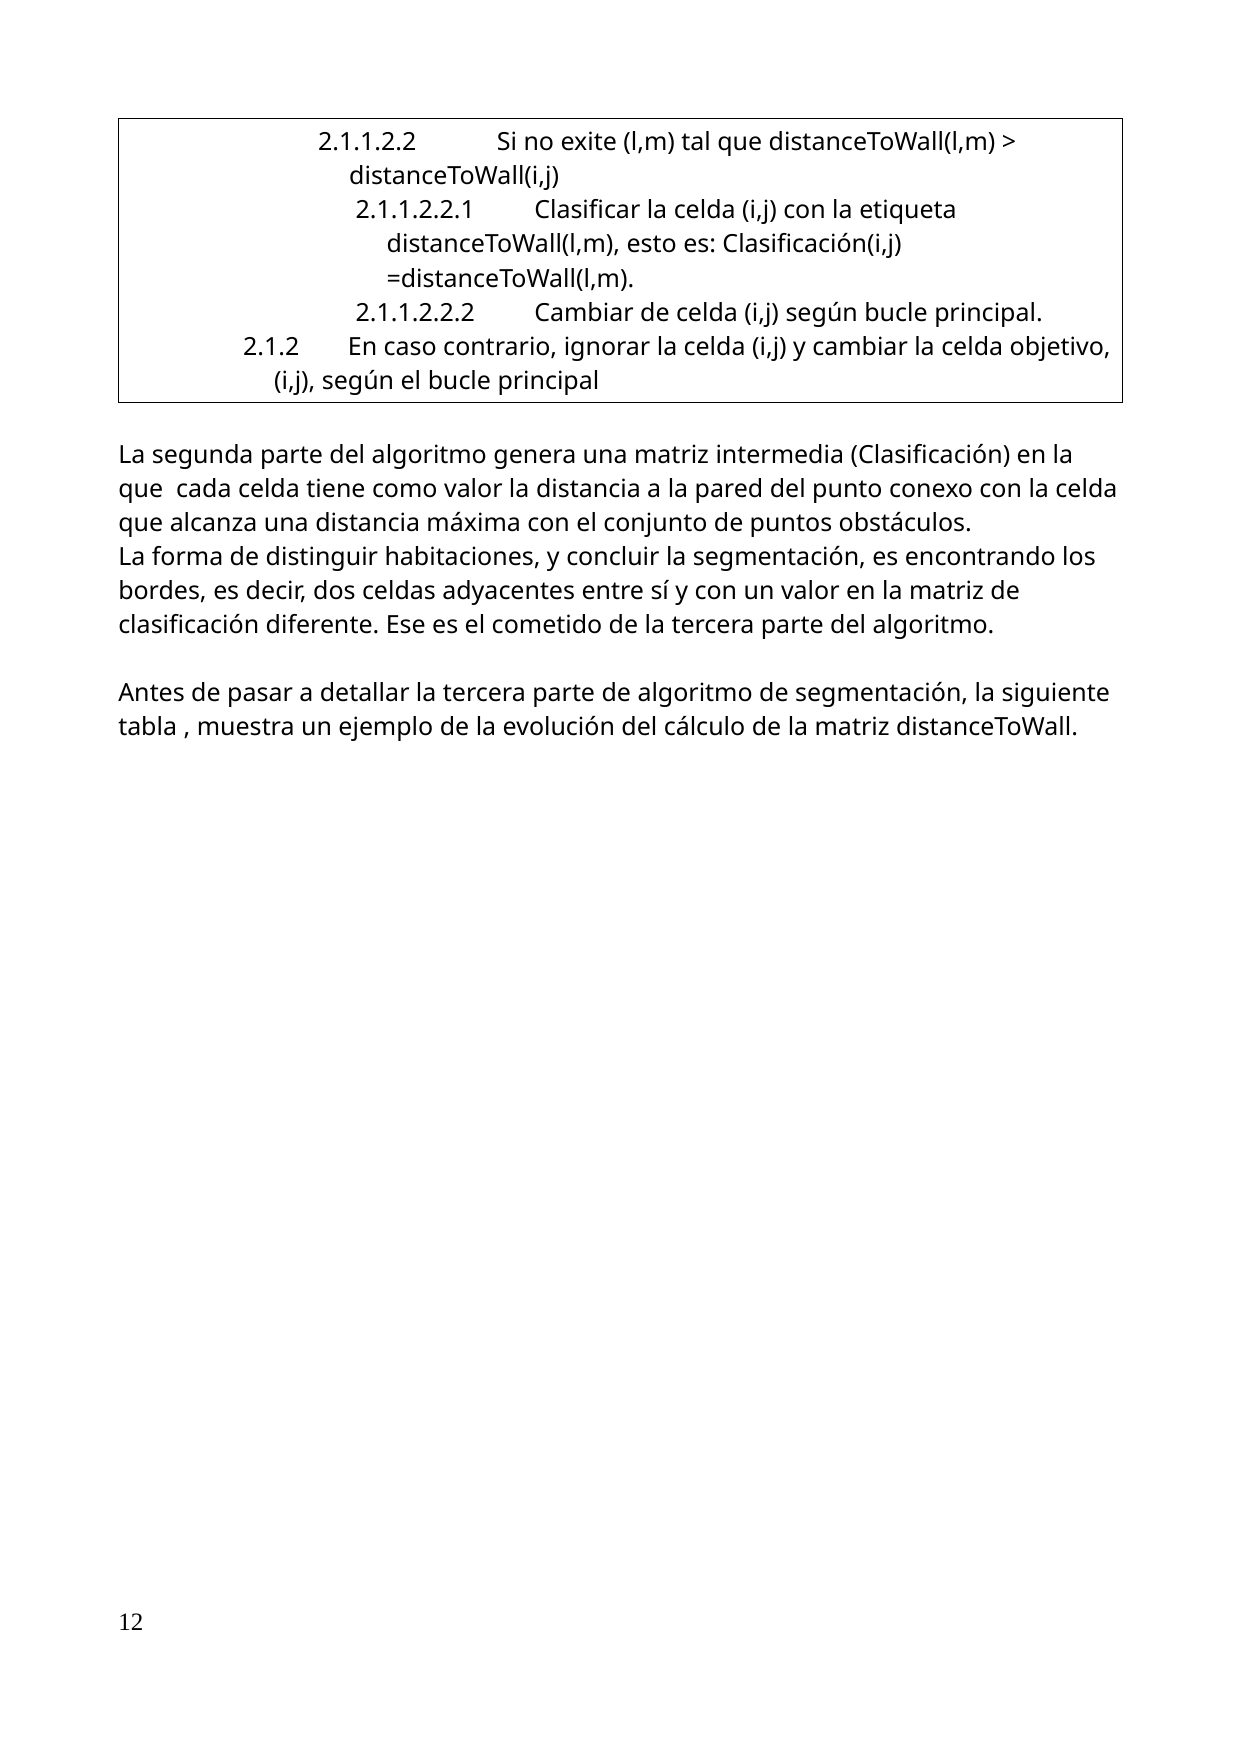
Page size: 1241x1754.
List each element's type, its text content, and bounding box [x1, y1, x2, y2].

text La segunda parte del algoritmo genera una matriz intermedia (Clasificación) en la que cada celda tiene como valor la distancia a la pared del punto conexo con la celda que alcanza una distancia máxima con el conjunto de puntos obstáculos. [118, 436, 1122, 538]
text La forma de distinguir habitaciones, y concluir la segmentación, es encontrando los bordes, es decir, dos celdas adyacentes entre sí y con un valor en la matriz de clasificación diferente. Ese es el cometido de la tercera parte del algoritmo. [118, 538, 1122, 641]
table_header Clasificación = Matriz de 0's de tamaño MxN Para cada fila → i Para cada columna → j Si la celda (i,j) no está ocupada por ningún obstáculo. Máximo = 0 Calcular el máximo local al que se puede llegar desde la celda (i,j), es decir, para cada celda pertenece a Adyacentes(i,j) (l,m) = Adyacente(i,j) tal que distanceToWall(l,m) mayor que ese mismo valor para cualquier otro adyacente de (i,j). Si no exite (l,m) tal que distanceToWall(l,m) > distanceToWall(i,j) Clasificar la celda (i,j) con la etiqueta distanceToWall(l,m), esto es: Clasificación(i,j) =distanceToWall(l,m). Cambiar de celda (i,j) según bucle principal. En caso contrario, ignorar la celda (i,j) y cambiar la celda objetivo,(i,j), según el bucle principal [119, 119, 1122, 402]
text Antes de pasar a detallar la tercera parte de algoritmo de segmentación, la siguiente tabla , muestra un ejemplo de la evolución del cálculo de la matriz distanceToWall. [118, 675, 1122, 743]
